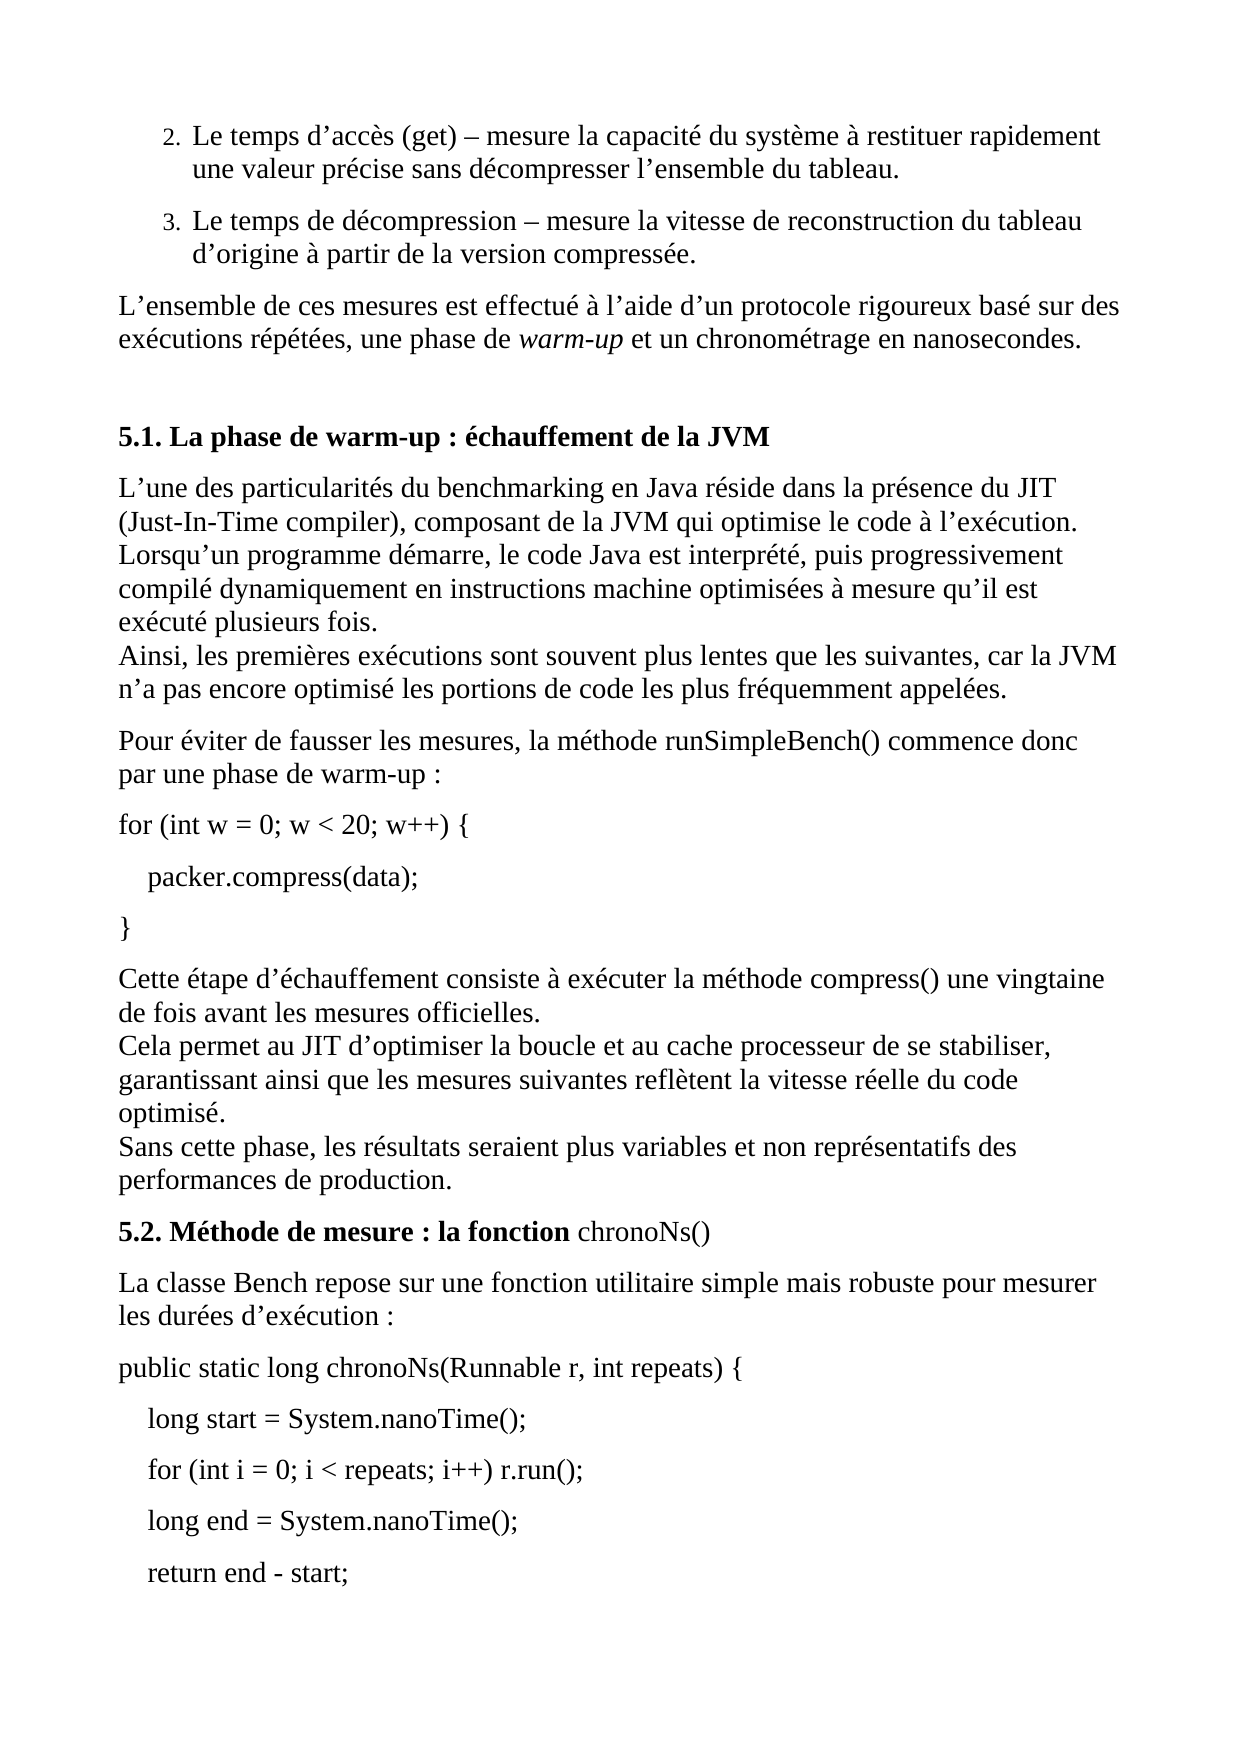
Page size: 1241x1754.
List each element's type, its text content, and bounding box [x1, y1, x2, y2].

text L’ensemble de ces mesures est effectué à l’aide d’un protocole rigoureux basé sur des exécutions répétées, une phase de warm-up et un chronométrage en nanosecondes. [118, 288, 1122, 355]
text Pour éviter de fausser les mesures, la méthode runSimpleBench() commence donc par une phase de warm-up : [118, 723, 1122, 790]
list Le temps de décompression – mesure la vitesse de reconstruction du tableau d’origine à partir de la version compressée. [162, 203, 1122, 270]
text long end = System.nanoTime(); [118, 1503, 1122, 1537]
text for (int i = 0; i < repeats; i++) r.run(); [118, 1452, 1122, 1486]
text La classe Bench repose sur une fonction utilitaire simple mais robuste pour mesurer les durées d’exécution : [118, 1265, 1122, 1332]
subtitle 5.1. La phase de warm-up : échauffement de la JVM [118, 419, 1122, 452]
text long start = System.nanoTime(); [118, 1401, 1122, 1434]
text L’une des particularités du benchmarking en Java réside dans la présence du JIT (Just-In-Time compiler), composant de la JVM qui optimise le code à l’exécution. Lorsqu’un programme démarre, le code Java est interprété, puis progressivement compilé dynamiquement en instructions machine optimisées à mesure qu’il est exécuté plusieurs fois. Ainsi, les premières exécutions sont souvent plus lentes que les suivantes, car la JVM n’a pas encore optimisé les portions de code les plus fréquemment appelées. [118, 470, 1122, 705]
text public static long chronoNs(Runnable r, int repeats) { [118, 1350, 1122, 1383]
subtitle 5.2. Méthode de mesure : la fonction chronoNs() [118, 1214, 1122, 1247]
text for (int w = 0; w < 20; w++) { [118, 807, 1122, 841]
text } [118, 910, 1122, 943]
text Cette étape d’échauffement consiste à exécuter la méthode compress() une vingtaine de fois avant les mesures officielles. Cela permet au JIT d’optimiser la boucle et au cache processeur de se stabiliser, garantissant ainsi que les mesures suivantes reflètent la vitesse réelle du code optimisé. Sans cette phase, les résultats seraient plus variables et non représentatifs des performances de production. [118, 961, 1122, 1196]
text return end - start; [118, 1555, 1122, 1588]
list Le temps d’accès (get) – mesure la capacité du système à restituer rapidement une valeur précise sans décompresser l’ensemble du tableau. [162, 118, 1122, 185]
text packer.compress(data); [118, 859, 1122, 892]
